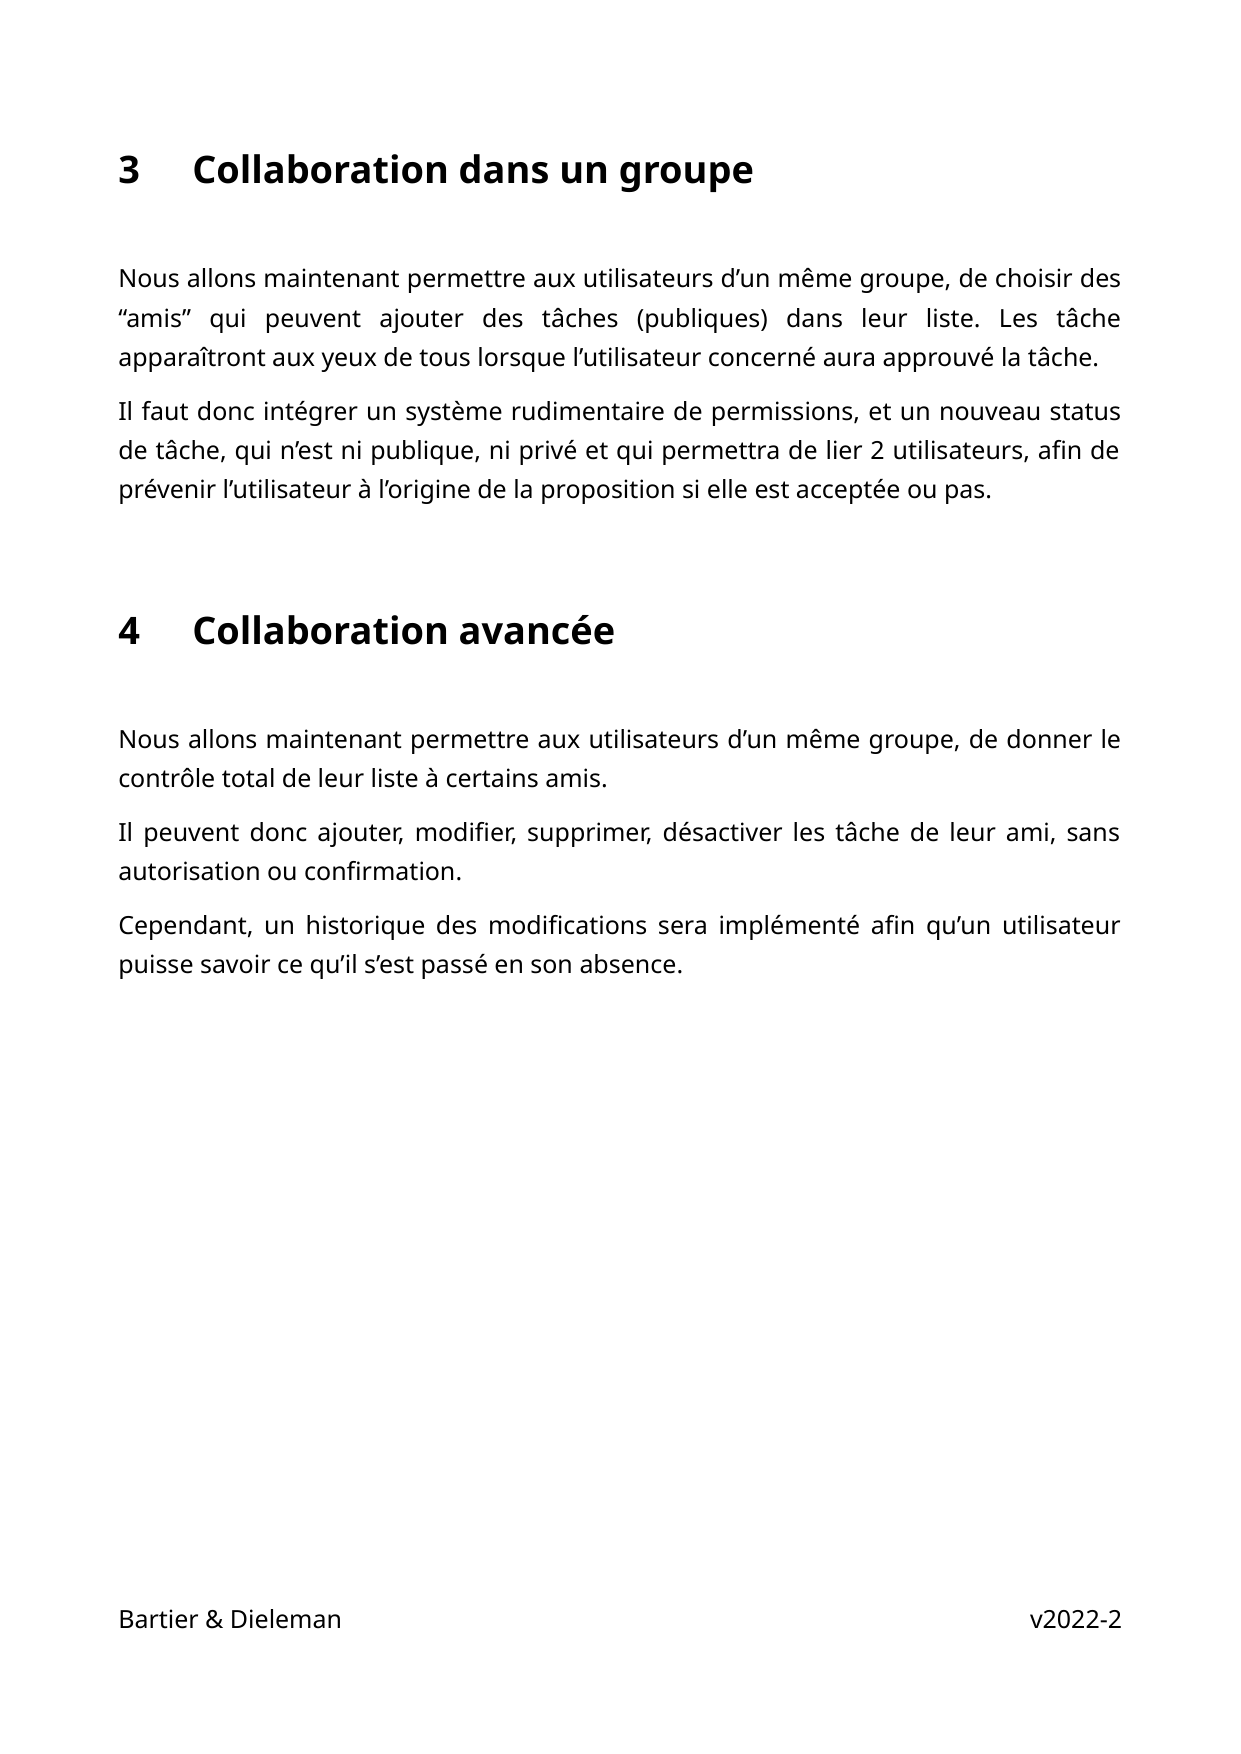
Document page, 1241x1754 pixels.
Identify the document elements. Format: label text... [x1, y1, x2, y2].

subtitle Collaboration dans un groupe [118, 143, 1122, 195]
text Il faut donc intégrer un système rudimentaire de permissions, et un nouveau status de tâche, qui n’est ni publique, ni privé et qui permettra de lier 2 utilisateurs, afin de prévenir l’utilisateur à l’origine de la proposition si elle est acceptée ou pas. [118, 393, 1122, 506]
text Cependant, un historique des modifications sera implémenté afin qu’un utilisateur puisse savoir ce qu’il s’est passé en son absence. [118, 908, 1122, 981]
text Nous allons maintenant permettre aux utilisateurs d’un même groupe, de donner le contrôle total de leur liste à certains amis. [118, 722, 1122, 795]
subtitle Collaboration avancée [118, 604, 1122, 656]
text Nous allons maintenant permettre aux utilisateurs d’un même groupe, de choisir des “amis” qui peuvent ajouter des tâches (publiques) dans leur liste. Les tâche apparaîtront aux yeux de tous lorsque l’utilisateur concerné aura approuvé la tâche. [118, 261, 1122, 373]
text Il peuvent donc ajouter, modifier, supprimer, désactiver les tâche de leur ami, sans autorisation ou confirmation. [118, 815, 1122, 888]
